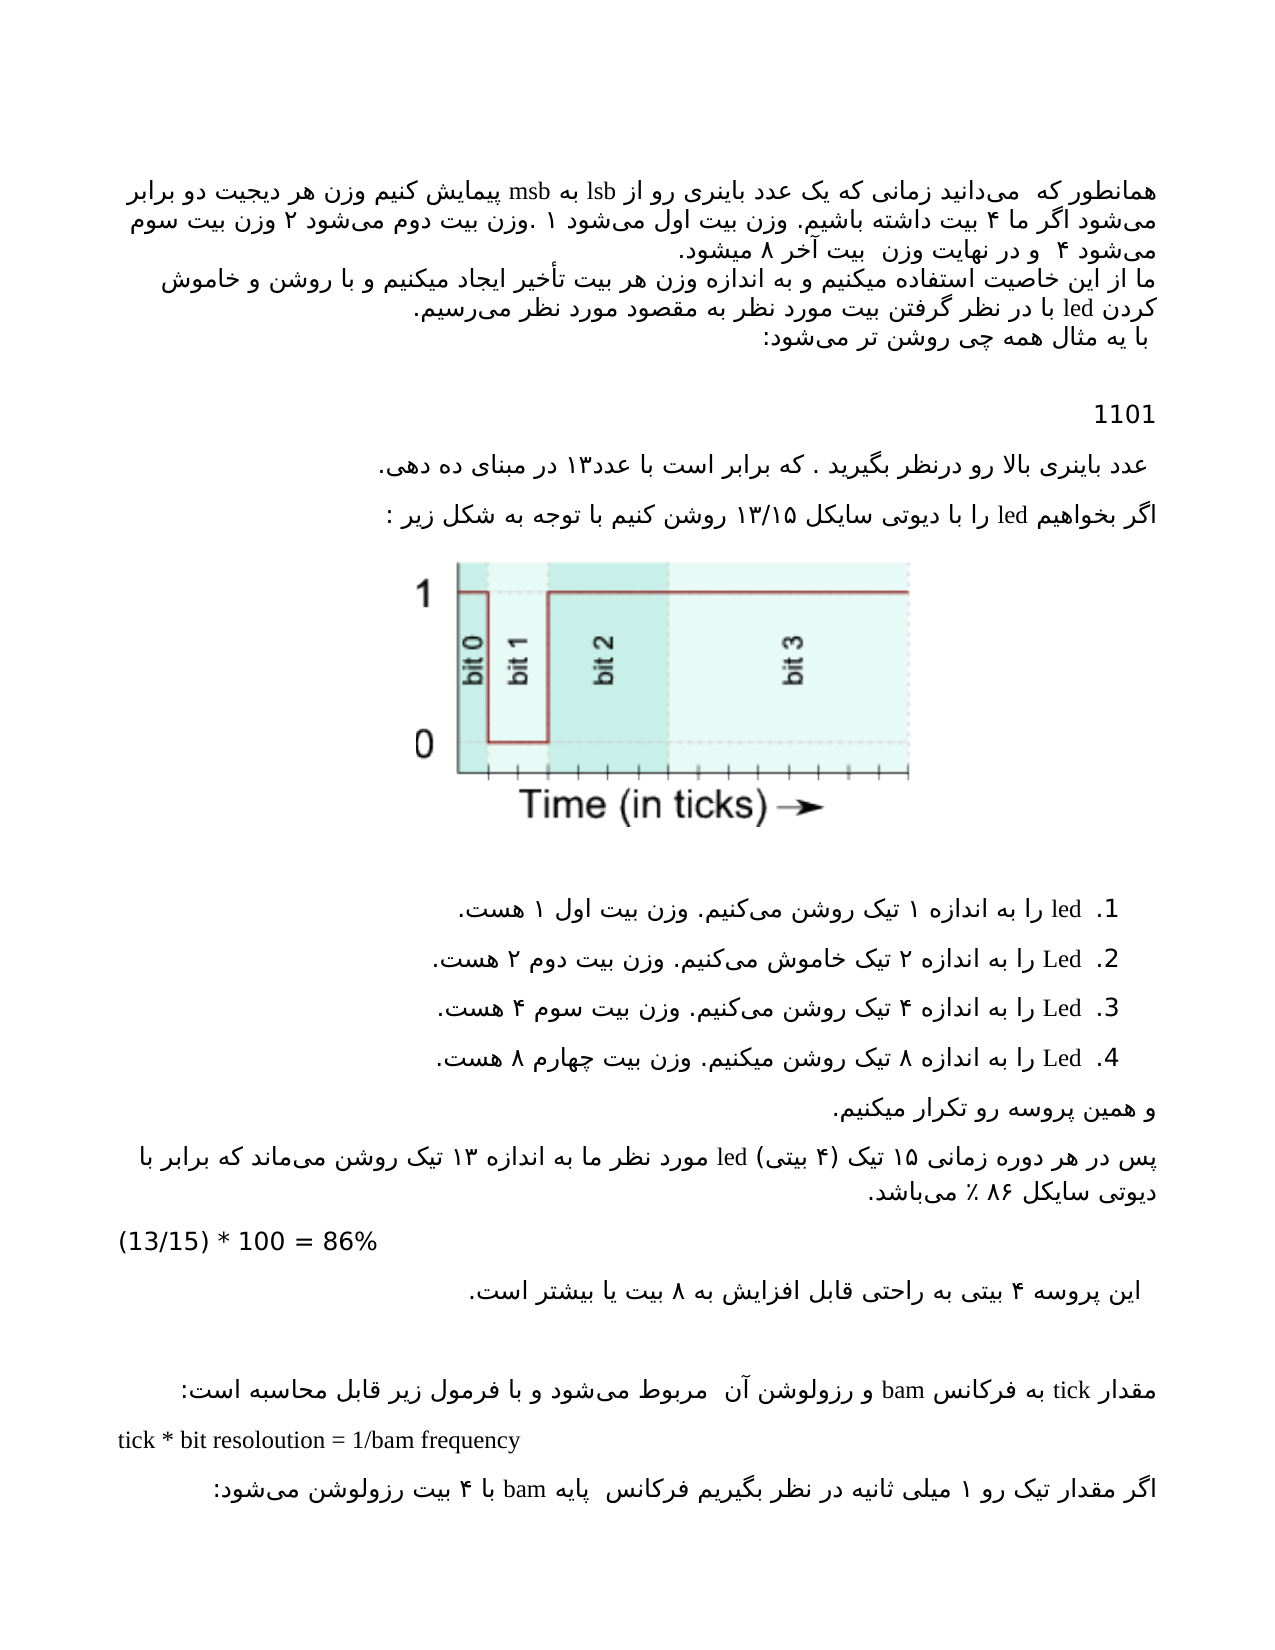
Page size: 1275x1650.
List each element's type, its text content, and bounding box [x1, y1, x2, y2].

list Led را به اندازه ۲ تیک خاموش می‌کنیم. وزن بیت دوم ۲ هست. [118, 944, 1119, 973]
picture [416, 560, 914, 827]
text همانطور که می‌دانید زمانی که یک عدد باینری رو از lsb به msb پیمایش کنیم وزن هر دیجیت دو برابر می‌شود اگر ما ۴ بیت داشته باشیم. وزن بیت اول می‌شود ۱ .وزن بیت دوم می‌شود ۲ وزن بیت سوم می‌شود ۴ و در نهایت وزن بیت آخر ۸ میشود. [118, 176, 1157, 264]
text مقدار tick به فرکانس bam و رزولوشن آن مربوط می‌شود و با فرمول زیر قابل محاسبه است: [118, 1375, 1157, 1404]
list Led را به اندازه ۴ تیک روشن می‌کنیم. وزن بیت سوم ۴ هست. [118, 993, 1119, 1023]
list led را به اندازه ۱ تیک روشن می‌کنیم. وزن بیت اول ۱ هست. [118, 894, 1119, 923]
text 1101 [118, 401, 1157, 430]
text ما از این خاصیت استفاده میکنیم و به اندازه وزن هر بیت تأخیر ایجاد میکنیم و با روشن و خاموش کردن led با در نظر گرفتن بیت مورد نظر به مقصود مورد نظر می‌رسیم. [118, 264, 1157, 322]
text و همین پروسه رو تکرار میکنیم. [118, 1093, 1157, 1122]
text اگر بخواهیم led را با دیوتی سایکل ۱۳/۱۵ روشن کنیم با توجه به شکل زیر : [118, 500, 1157, 529]
list Led را به اندازه ۸ تیک روشن میکنیم. وزن بیت چهارم ۸ هست. [118, 1043, 1119, 1072]
text tick * bit resoloution = 1/bam frequency [118, 1425, 1157, 1454]
text عدد باینری بالا رو درنظر بگیرید . که برابر است با عدد۱۳ در مبنای ده دهی. [118, 450, 1157, 479]
text پس در هر دوره زمانی ۱۵ تیک (۴ بیتی) led مورد نظر ما به اندازه ۱۳ تیک روشن می‌ماند که برابر با دیوتی سایکل ۸۶ ٪ می‌باشد. [118, 1142, 1157, 1207]
text با یه مثال همه چی روشن‌ تر می‌شود: [118, 322, 1157, 352]
text این پروسه ۴ بیتی به راحتی قابل افزایش به ۸ بیت یا بیشتر است. [118, 1277, 1157, 1306]
text اگر مقدار تیک رو ۱ میلی ثانیه در نظر بگیریم فرکانس پایه bam با ۴ بیت رزولوشن می‌شود: [118, 1474, 1157, 1503]
text 86% = 100 * (13/15) [118, 1227, 1157, 1256]
